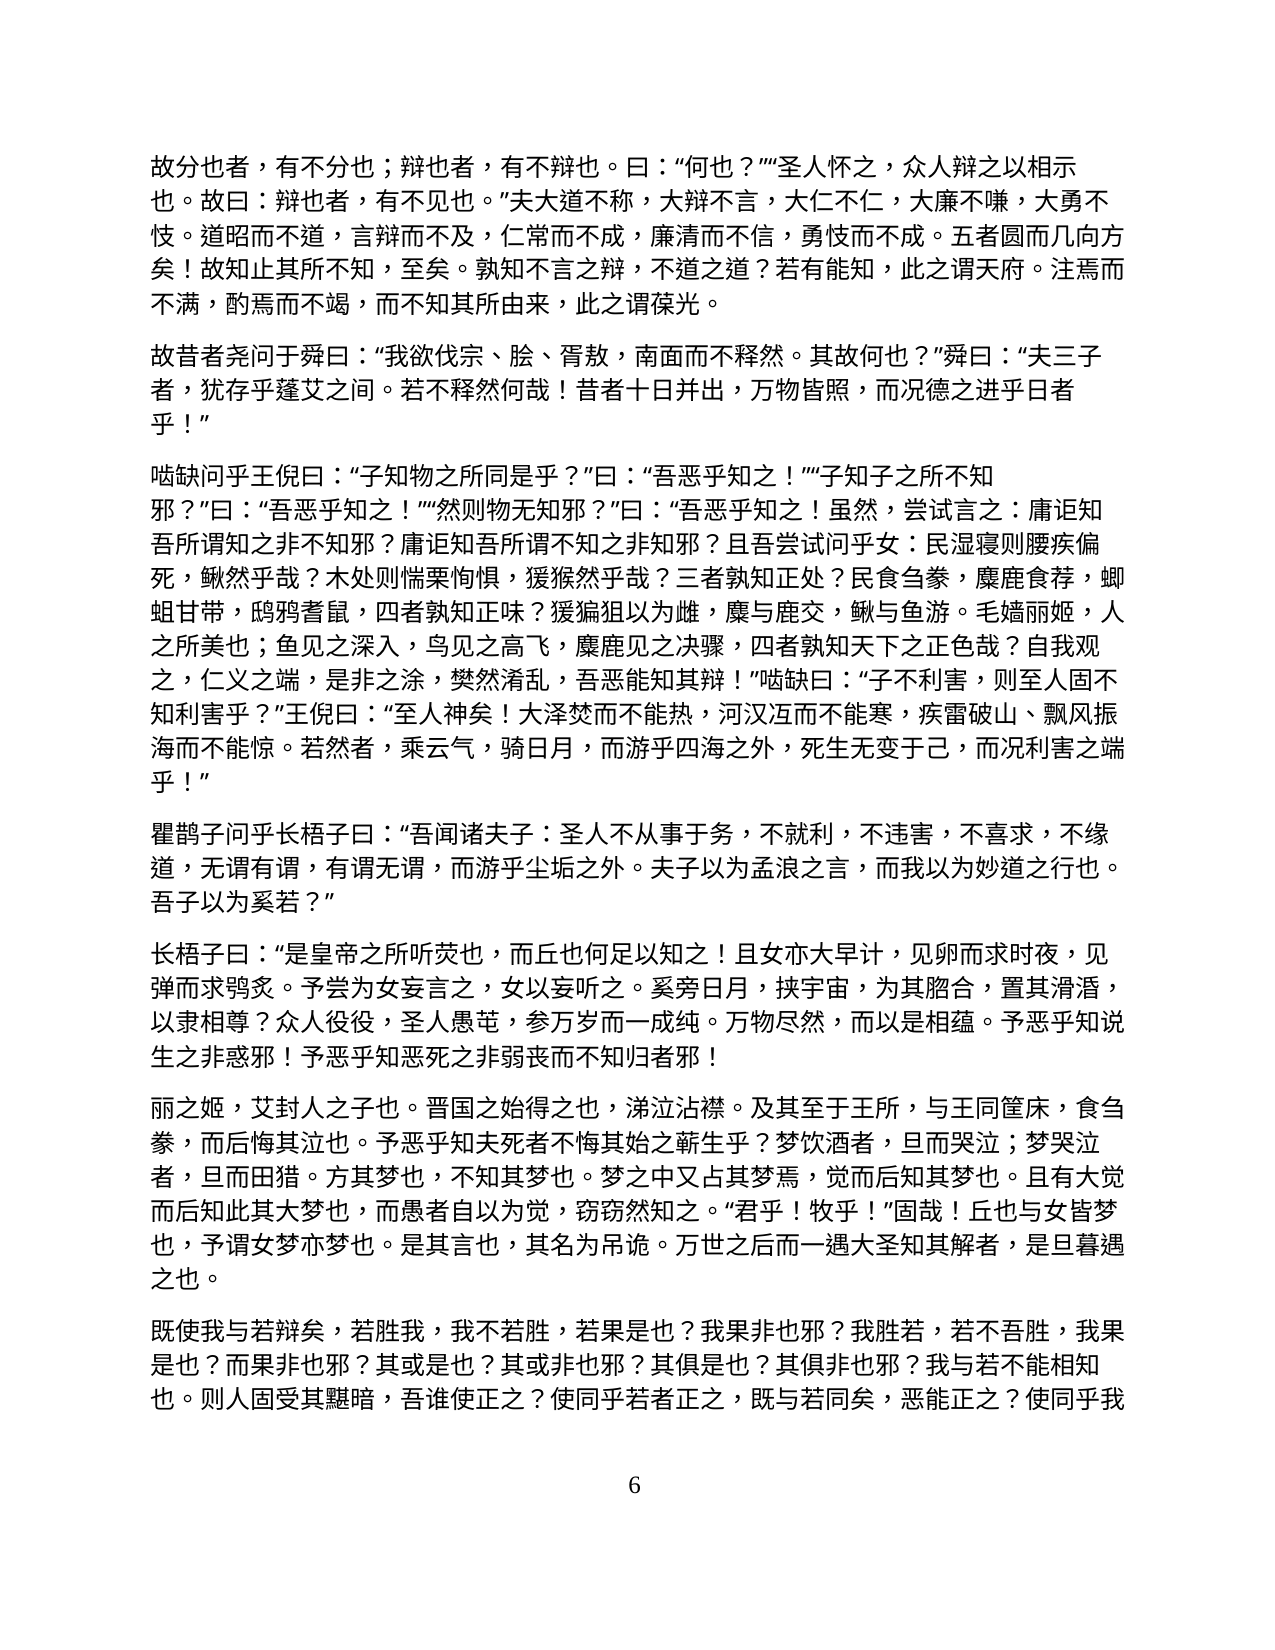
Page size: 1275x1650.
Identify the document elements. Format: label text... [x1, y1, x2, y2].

text 长梧子曰：“是皇帝之所听荧也，而丘也何足以知之！且女亦大早计，见卵而求时夜，见弹而求鸮炙。予尝为女妄言之，女以妄听之。奚旁日月，挟宇宙，为其脗合，置其滑涽，以隶相尊？众人役役，圣人愚芚，参万岁而一成纯。万物尽然，而以是相蕴。予恶乎知说生之非惑邪！予恶乎知恶死之非弱丧而不知归者邪！ [150, 937, 1125, 1073]
text 既使我与若辩矣，若胜我，我不若胜，若果是也？我果非也邪？我胜若，若不吾胜，我果是也？而果非也邪？其或是也？其或非也邪？其俱是也？其俱非也邪？我与若不能相知也。则人固受其黮暗，吾谁使正之？使同乎若者正之，既与若同矣，恶能正之？使同乎我 [150, 1313, 1125, 1416]
text 啮缺问乎王倪曰：“子知物之所同是乎？”曰：“吾恶乎知之！”“子知子之所不知邪？”曰：“吾恶乎知之！”“然则物无知邪？”曰：“吾恶乎知之！虽然，尝试言之：庸讵知吾所谓知之非不知邪？庸讵知吾所谓不知之非知邪？且吾尝试问乎女：民湿寝则腰疾偏死，鳅然乎哉？木处则惴栗恂惧，猨猴然乎哉？三者孰知正处？民食刍豢，麋鹿食荐，蝍蛆甘带，鸱鸦耆鼠，四者孰知正味？猨猵狙以为雌，麋与鹿交，鳅与鱼游。毛嫱丽姬，人之所美也；鱼见之深入，鸟见之高飞，麋鹿见之决骤，四者孰知天下之正色哉？自我观之，仁义之端，是非之涂，樊然淆乱，吾恶能知其辩！”啮缺曰：“子不利害，则至人固不知利害乎？”王倪曰：“至人神矣！大泽焚而不能热，河汉冱而不能寒，疾雷破山、飘风振海而不能惊。若然者，乘云气，骑日月，而游乎四海之外，死生无变于己，而况利害之端乎！” [150, 458, 1125, 799]
text 瞿鹊子问乎长梧子曰：“吾闻诸夫子：圣人不从事于务，不就利，不违害，不喜求，不缘道，无谓有谓，有谓无谓，而游乎尘垢之外。夫子以为孟浪之言，而我以为妙道之行也。吾子以为奚若？” [150, 817, 1125, 919]
text 故分也者，有不分也；辩也者，有不辩也。曰：“何也？”“圣人怀之，众人辩之以相示也。故曰：辩也者，有不见也。”夫大道不称，大辩不言，大仁不仁，大廉不嗛，大勇不忮。道昭而不道，言辩而不及，仁常而不成，廉清而不信，勇忮而不成。五者圆而几向方矣！故知止其所不知，至矣。孰知不言之辩，不道之道？若有能知，此之谓天府。注焉而不满，酌焉而不竭，而不知其所由来，此之谓葆光。 [150, 150, 1125, 320]
text 丽之姬，艾封人之子也。晋国之始得之也，涕泣沾襟。及其至于王所，与王同筐床，食刍豢，而后悔其泣也。予恶乎知夫死者不悔其始之蕲生乎？梦饮酒者，旦而哭泣；梦哭泣者，旦而田猎。方其梦也，不知其梦也。梦之中又占其梦焉，觉而后知其梦也。且有大觉而后知此其大梦也，而愚者自以为觉，窃窃然知之。“君乎！牧乎！”固哉！丘也与女皆梦也，予谓女梦亦梦也。是其言也，其名为吊诡。万世之后而一遇大圣知其解者，是旦暮遇之也。 [150, 1091, 1125, 1296]
text 故昔者尧问于舜曰：“我欲伐宗、脍、胥敖，南面而不释然。其故何也？”舜曰：“夫三子者，犹存乎蓬艾之间。若不释然何哉！昔者十日并出，万物皆照，而况德之进乎日者乎！” [150, 338, 1125, 440]
